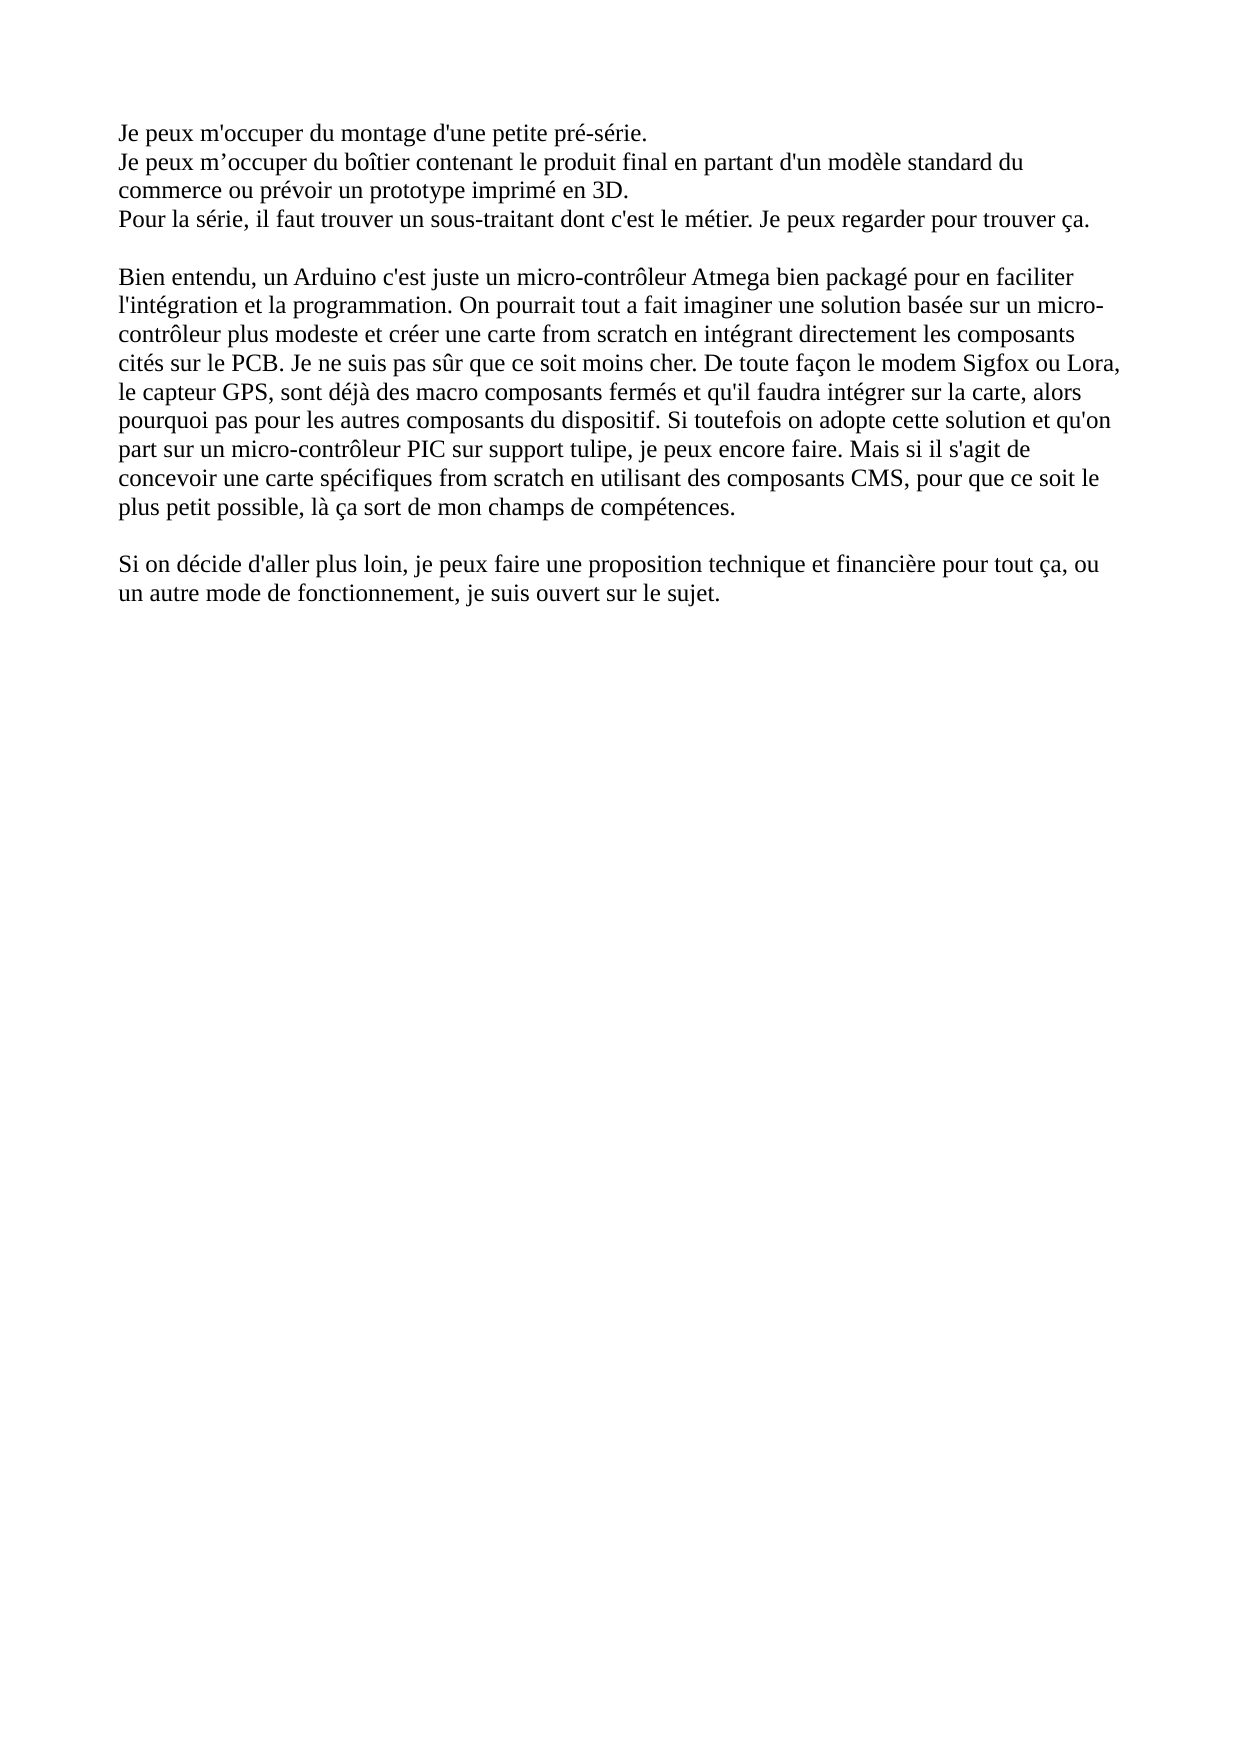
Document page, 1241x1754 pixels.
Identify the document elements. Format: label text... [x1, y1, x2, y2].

text Pour la série, il faut trouver un sous-traitant dont c'est le métier. Je peux regarder pour trouver ça. [118, 204, 1122, 233]
text Si on décide d'aller plus loin, je peux faire une proposition technique et financière pour tout ça, ou un autre mode de fonctionnement, je suis ouvert sur le sujet. [118, 549, 1122, 607]
text Je peux m’occuper du boîtier contenant le produit final en partant d'un modèle standard du commerce ou prévoir un prototype imprimé en 3D. [118, 147, 1122, 204]
text Bien entendu, un Arduino c'est juste un micro-contrôleur Atmega bien packagé pour en faciliter l'intégration et la programmation. On pourrait tout a fait imaginer une solution basée sur un micro-contrôleur plus modeste et créer une carte from scratch en intégrant directement les composants cités sur le PCB. Je ne suis pas sûr que ce soit moins cher. De toute façon le modem Sigfox ou Lora, le capteur GPS, sont déjà des macro composants fermés et qu'il faudra intégrer sur la carte, alors pourquoi pas pour les autres composants du dispositif. Si toutefois on adopte cette solution et qu'on part sur un micro-contrôleur PIC sur support tulipe, je peux encore faire. Mais si il s'agit de concevoir une carte spécifiques from scratch en utilisant des composants CMS, pour que ce soit le plus petit possible, là ça sort de mon champs de compétences. [118, 262, 1122, 521]
text Je peux m'occuper du montage d'une petite pré-série. [118, 118, 1122, 147]
